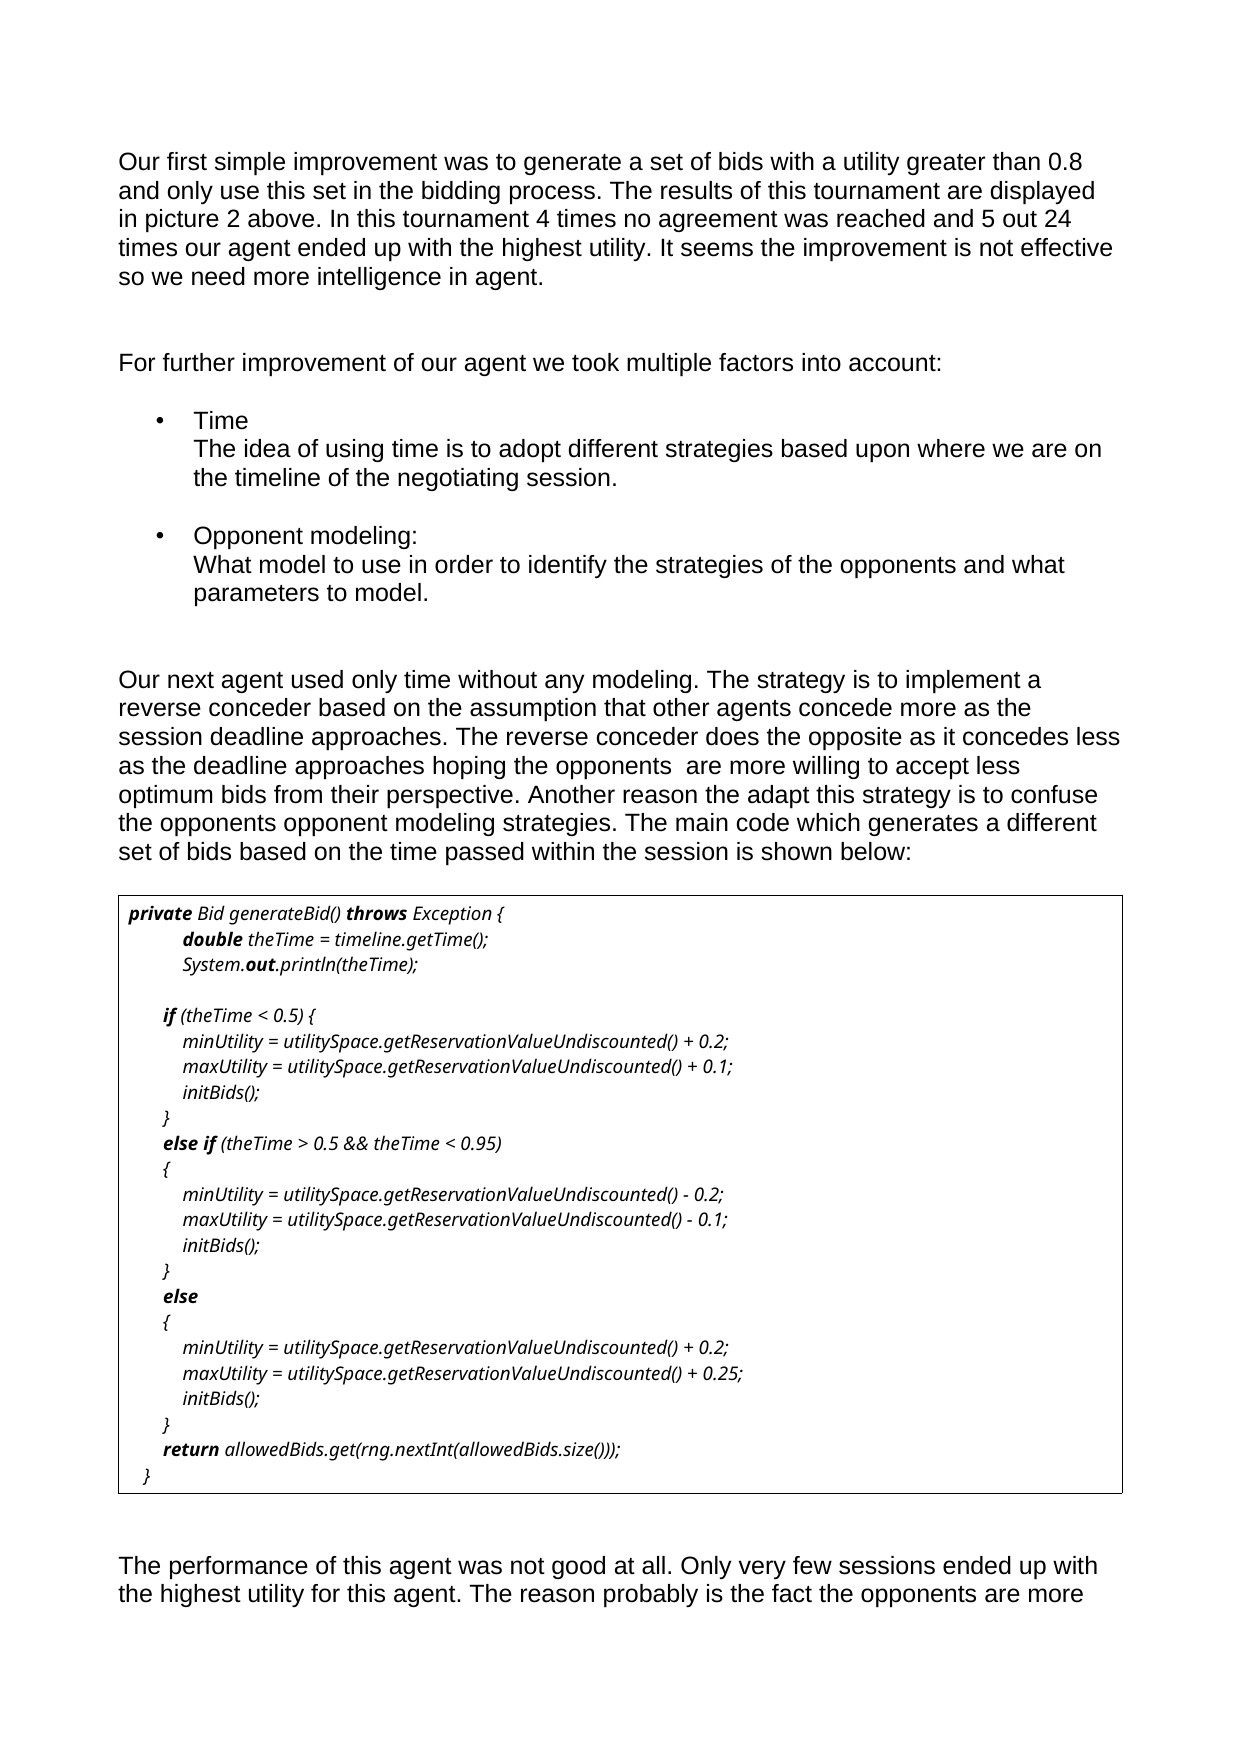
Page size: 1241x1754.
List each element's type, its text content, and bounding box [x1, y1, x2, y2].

text For further improvement of our agent we took multiple factors into account: [118, 348, 1122, 377]
text The performance of this agent was not good at all. Only very few sessions ended up with the highest utility for this agent. The reason probably is the fact the opponents are more [118, 1551, 1122, 1608]
text Our first simple improvement was to generate a set of bids with a utility greater than 0.8 and only use this set in the bidding process. The results of this tournament are displayed in picture 2 above. In this tournament 4 times no agreement was reached and 5 out 24 times our agent ended up with the highest utility. It seems the improvement is not effective so we need more intelligence in agent. [118, 147, 1122, 291]
list Opponent modeling: What model to use in order to identify the strategies of the opponents and what parameters to model. [156, 521, 1122, 636]
list Time The idea of using time is to adopt different strategies based upon where we are on the timeline of the negotiating session. [156, 406, 1122, 521]
table_header private Bid generateBid() throws Exception { double theTime = timeline.getTime(); System.out.println(theTime); if (theTime < 0.5) { minUtility = utilitySpace.getReservationValueUndiscounted() + 0.2; maxUtility = utilitySpace.getReservationValueUndiscounted() + 0.1; initBids(); } else if (theTime > 0.5 && theTime < 0.95) { minUtility = utilitySpace.getReservationValueUndiscounted() - 0.2; maxUtility = utilitySpace.getReservationValueUndiscounted() - 0.1; initBids(); } else { minUtility = utilitySpace.getReservationValueUndiscounted() + 0.2; maxUtility = utilitySpace.getReservationValueUndiscounted() + 0.25; initBids(); } return allowedBids.get(rng.nextInt(allowedBids.size())); } [119, 896, 1122, 1493]
text Our next agent used only time without any modeling. The strategy is to implement a reverse conceder based on the assumption that other agents concede more as the session deadline approaches. The reverse conceder does the opposite as it concedes less as the deadline approaches hoping the opponents are more willing to accept less optimum bids from their perspective. Another reason the adapt this strategy is to confuse the opponents opponent modeling strategies. The main code which generates a different set of bids based on the time passed within the session is shown below: [118, 664, 1122, 866]
